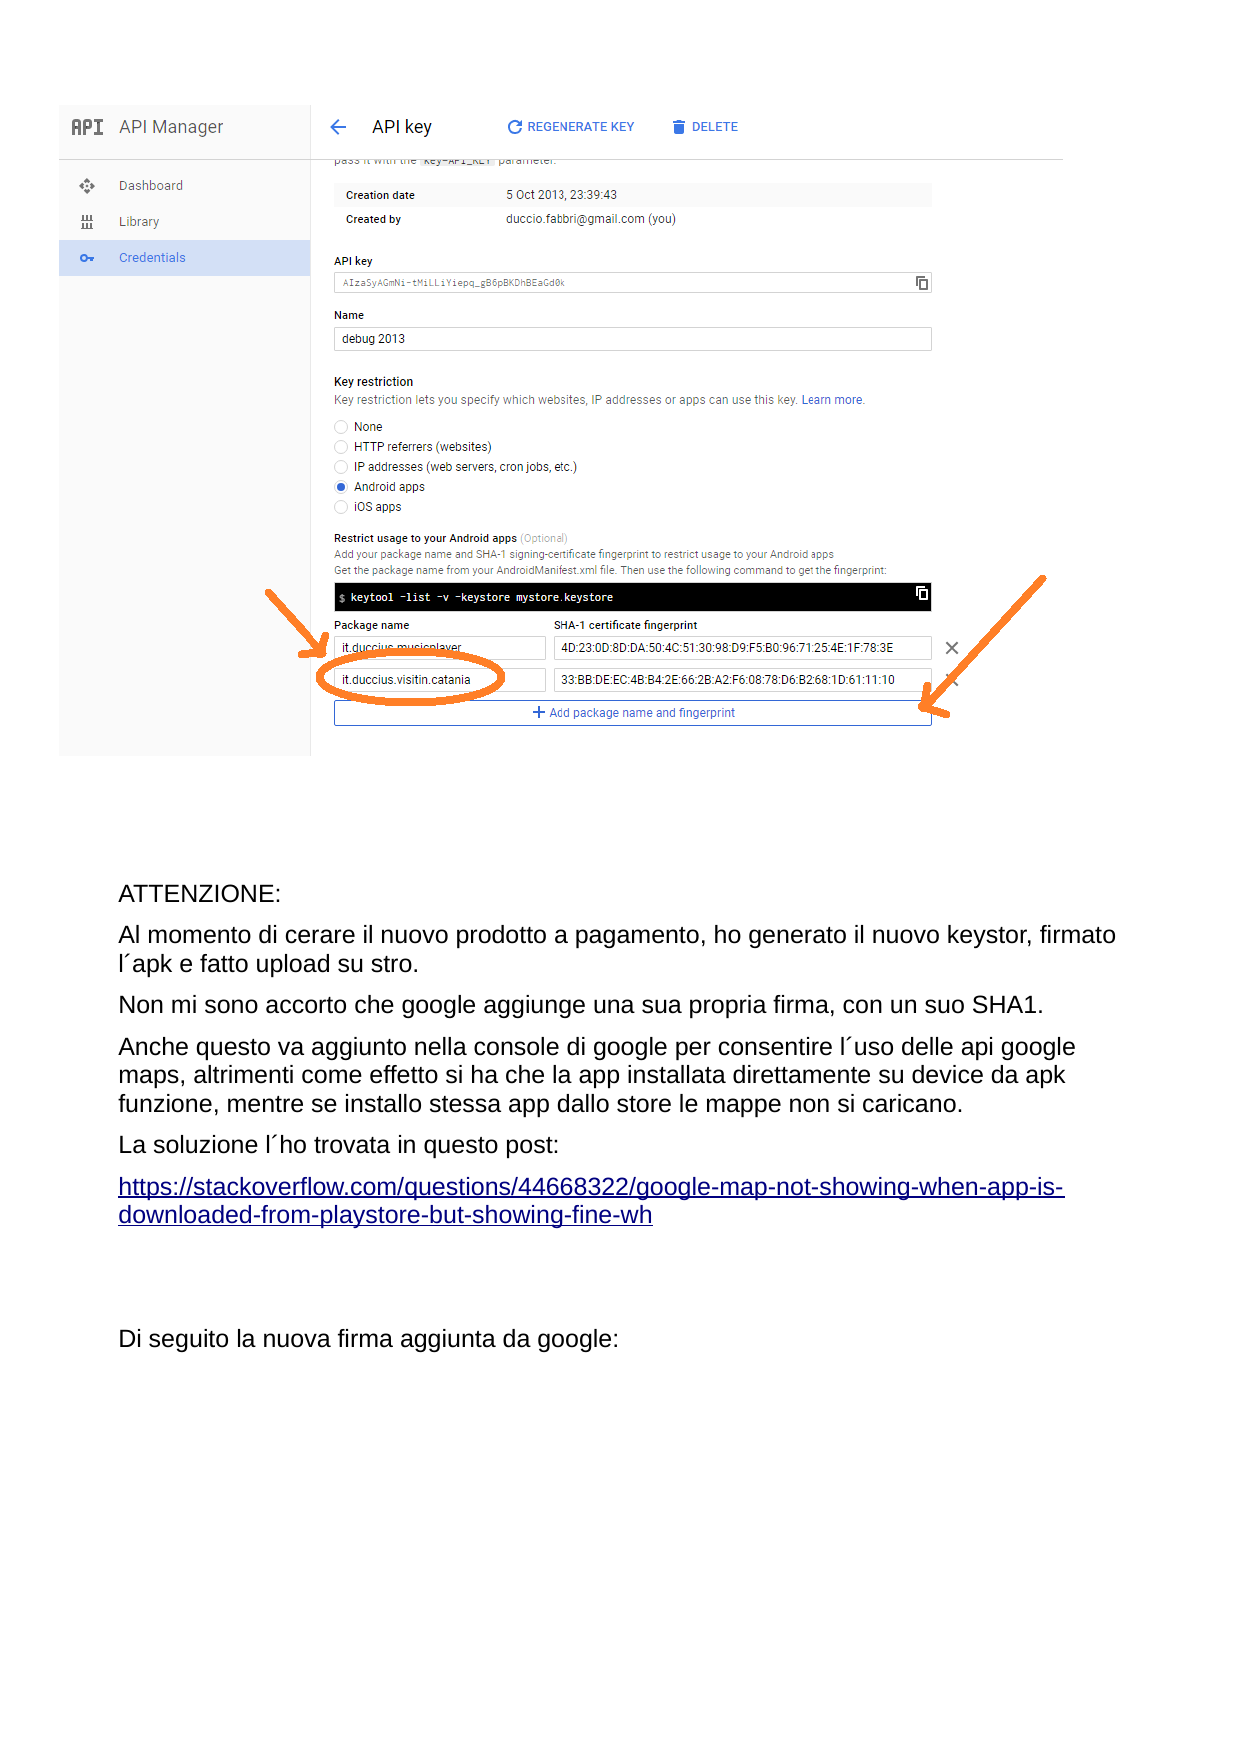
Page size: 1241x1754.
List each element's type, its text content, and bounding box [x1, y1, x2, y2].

text https://stackoverflow.com/questions/44668322/google-map-not-showing-when-app-is-downloaded-from-playstore-but-showing-fine-wh [118, 1172, 1122, 1229]
text Di seguito la nuova firma aggiunta da google: [118, 1324, 1122, 1353]
text ATTENZIONE: [118, 879, 1122, 908]
text La soluzione l´ho trovata in questo post: [118, 1130, 1122, 1159]
text Al momento di cerare il nuovo prodotto a pagamento, ho generato il nuovo keystor, firmato l´apk e fatto upload su stro. [118, 920, 1122, 978]
text Anche questo va aggiunto nella console di google per consentire l´uso delle api google maps, altrimenti come effetto si ha che la app installata direttamente su device da apk funzione, mentre se installo stessa app dallo store le mappe non si caricano. [118, 1032, 1122, 1118]
text Non mi sono accorto che google aggiunge una sua propria firma, con un suo SHA1. [118, 990, 1122, 1019]
